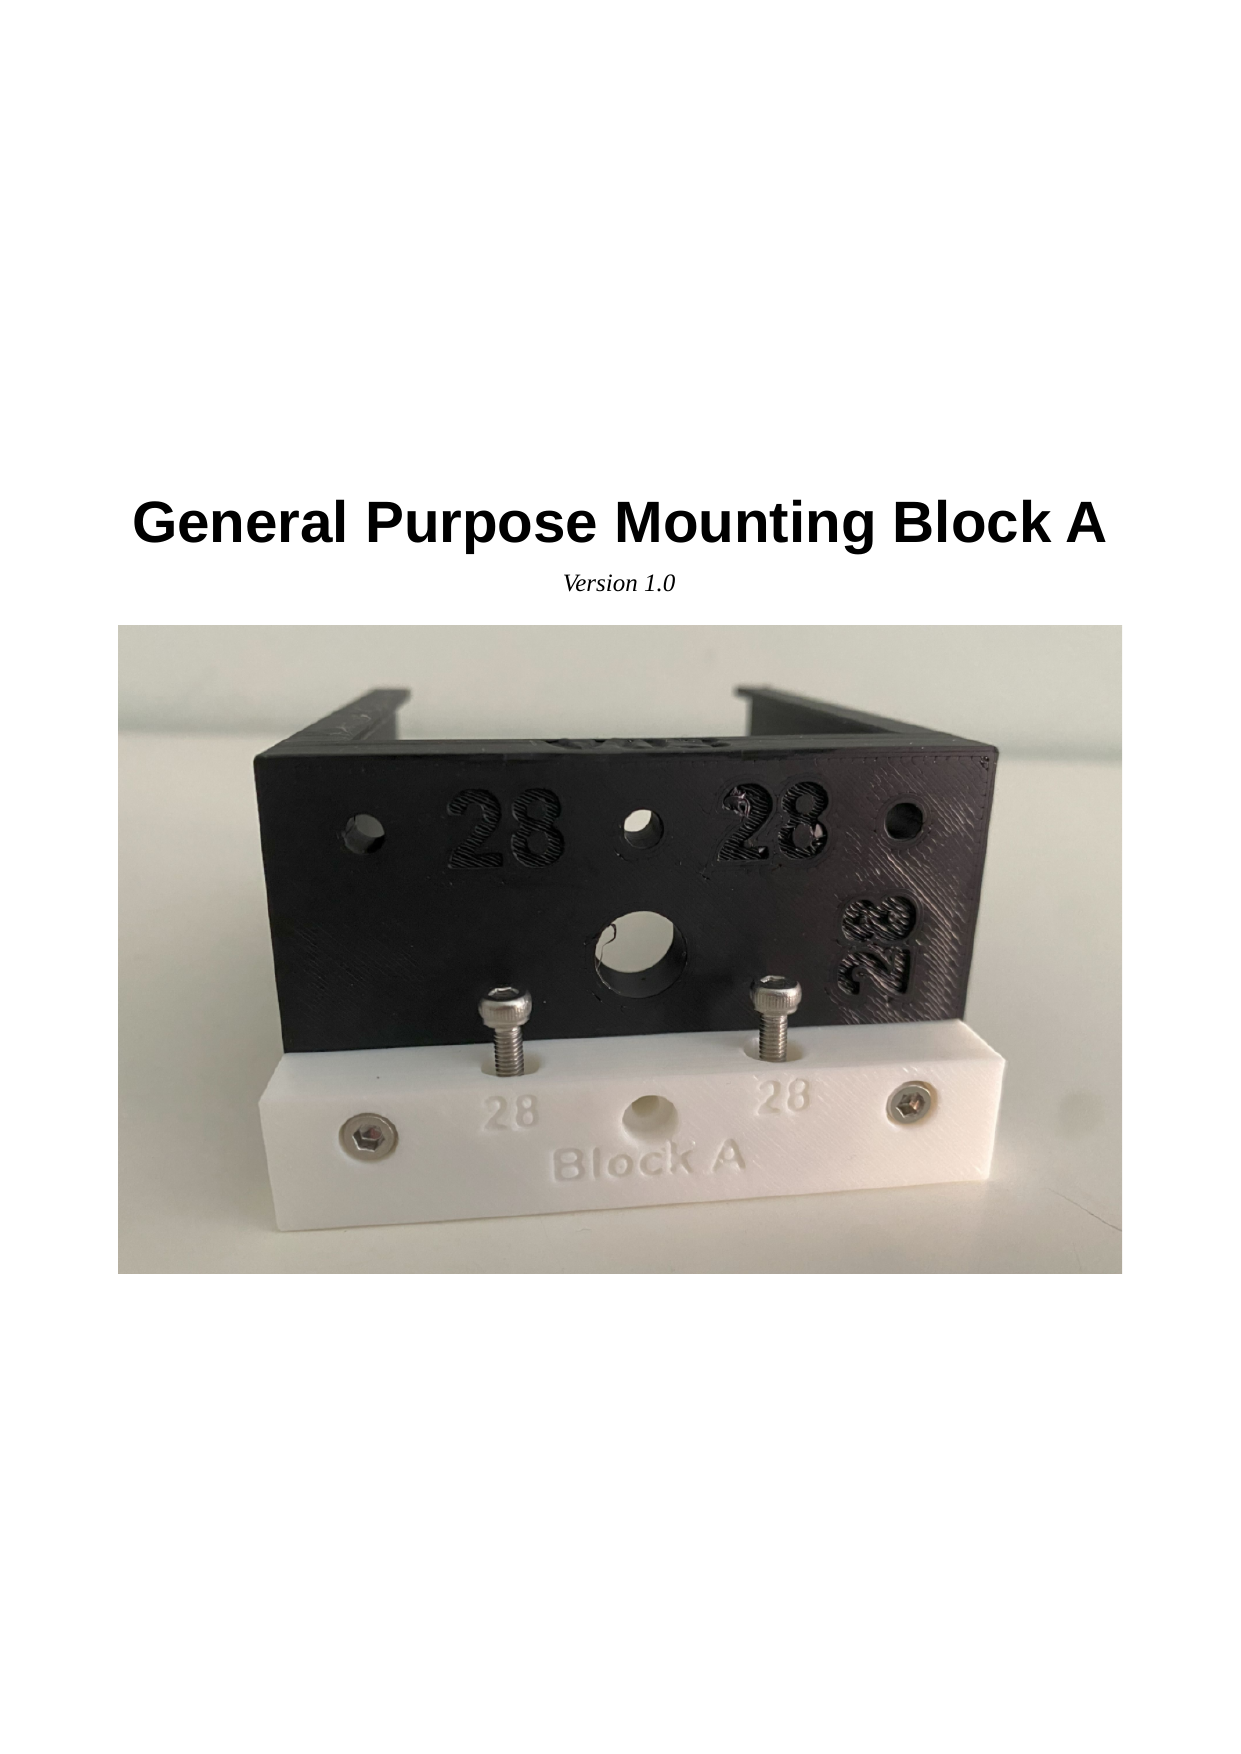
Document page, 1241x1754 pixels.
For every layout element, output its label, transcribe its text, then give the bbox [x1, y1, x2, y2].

title General Purpose Mounting Block A [118, 488, 1122, 555]
picture [118, 625, 1123, 1274]
text Version 1.0 [118, 568, 1122, 596]
